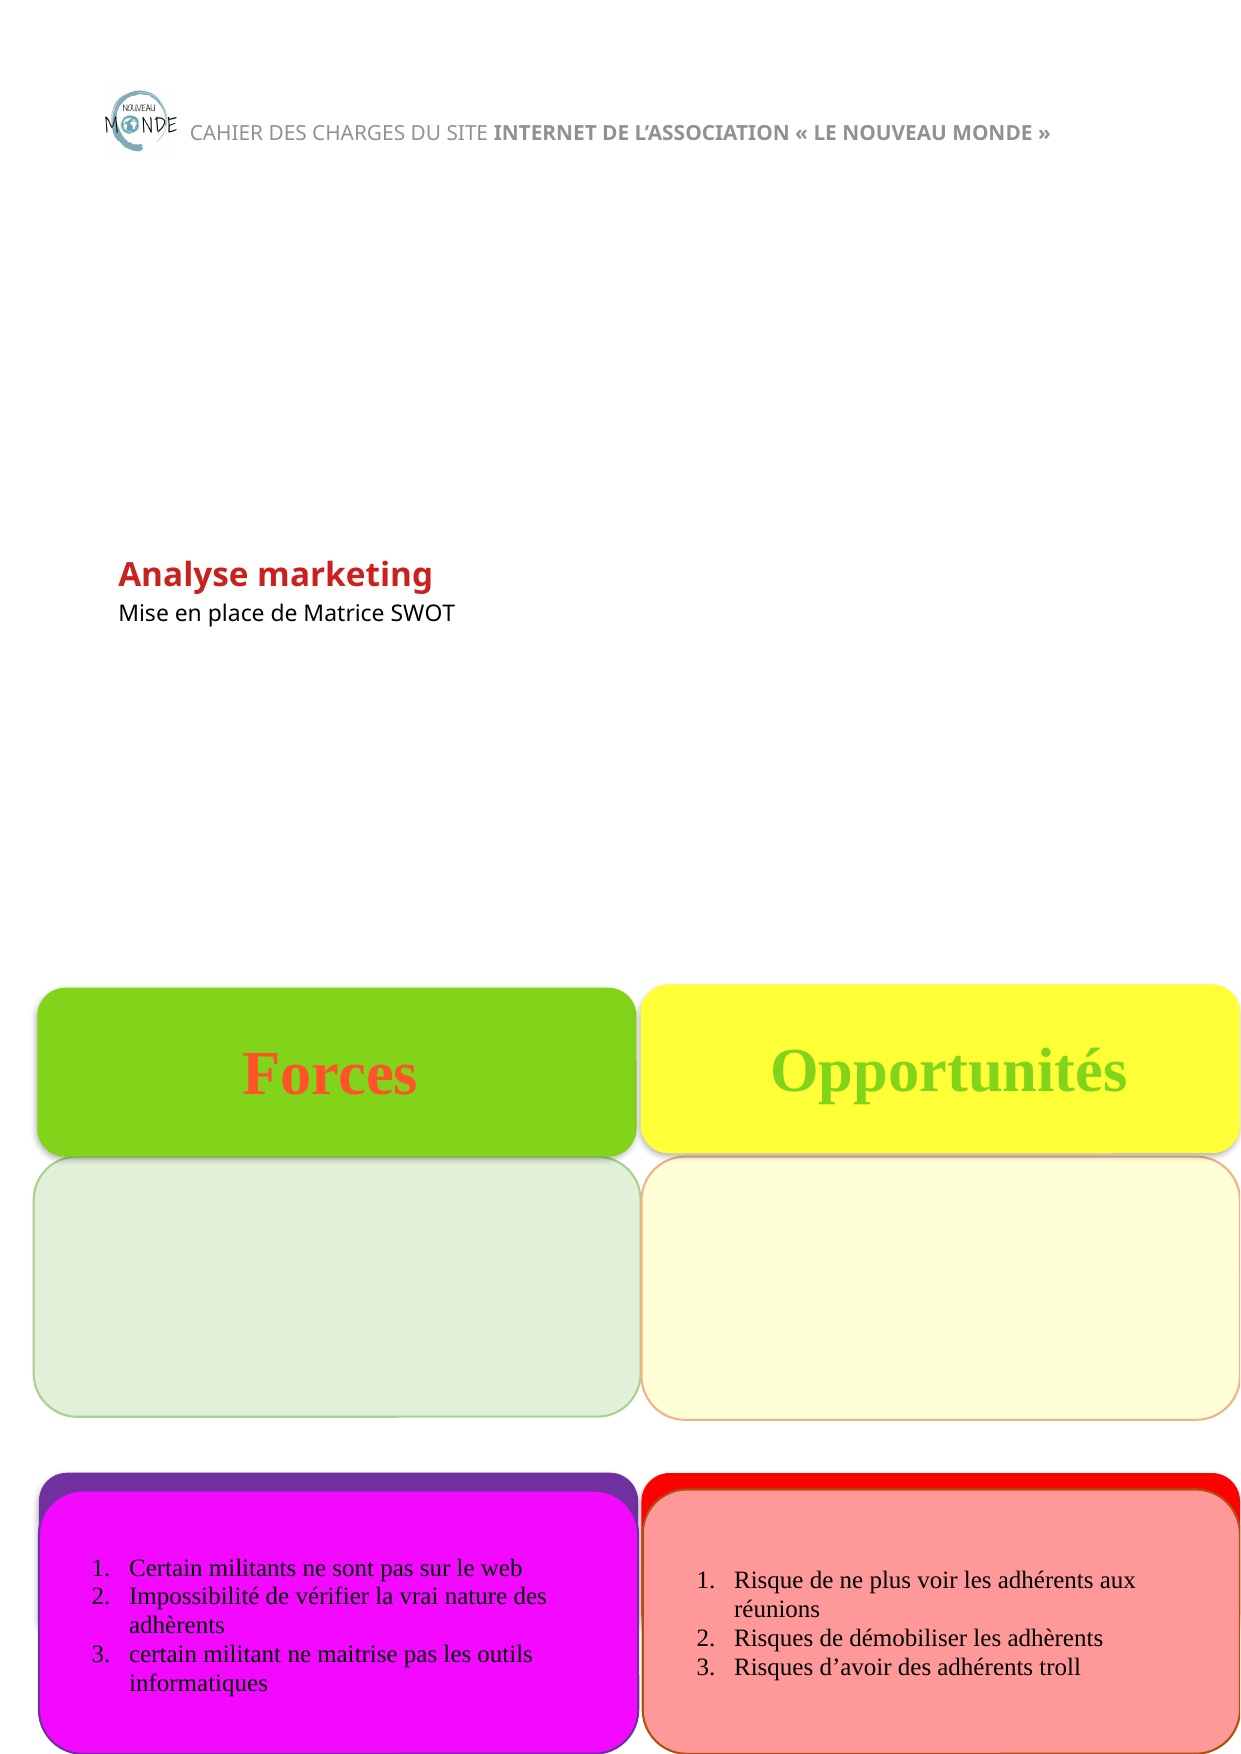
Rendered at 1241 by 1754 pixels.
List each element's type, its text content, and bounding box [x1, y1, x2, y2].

list certain militant ne maitrise pas les outils informatiques [91, 1639, 623, 1696]
text Forces [127, 1036, 533, 1108]
list Certain militants ne sont pas sur le web [91, 1553, 623, 1581]
list Risque de ne plus voir les adhérents aux réunions [696, 1566, 1225, 1623]
list Risques de démobiliser les adhèrents [696, 1623, 1225, 1652]
list Risques d’avoir des adhérents troll [696, 1652, 1225, 1681]
text Mise en place de Matrice SWOT [118, 596, 1122, 628]
list Impossibilité de vérifier la vrai nature des adhèrents [91, 1581, 623, 1639]
text Analyse marketing [118, 551, 1122, 596]
picture [104, 83, 177, 157]
text Opportunités [672, 1033, 1225, 1105]
